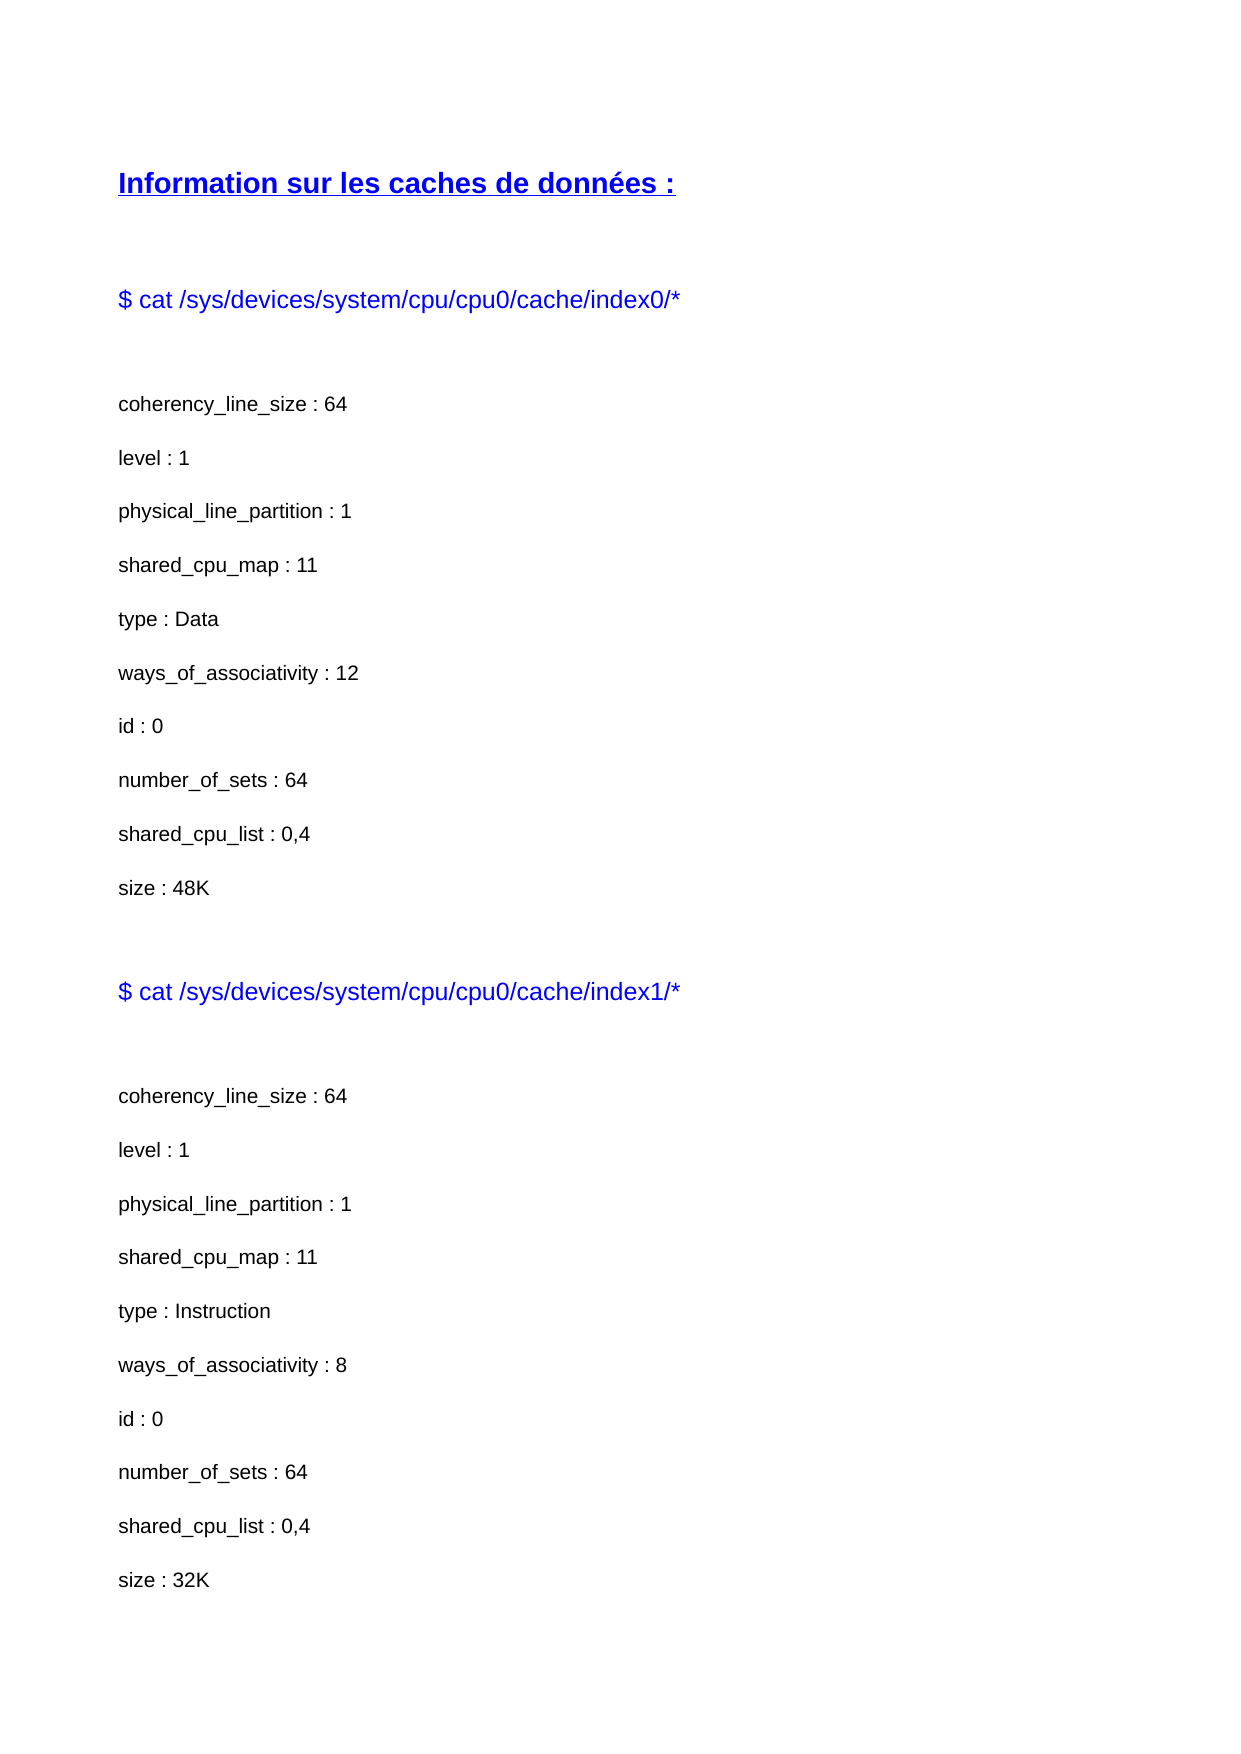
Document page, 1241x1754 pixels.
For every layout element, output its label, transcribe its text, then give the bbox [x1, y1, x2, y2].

text ways_of_associativity : 8 [118, 1353, 1122, 1377]
text $ cat /sys/devices/system/cpu/cpu0/cache/index0/* [118, 284, 1122, 313]
text size : 48K [118, 875, 1122, 899]
text shared_cpu_list : 0,4 [118, 822, 1122, 846]
text $ cat /sys/devices/system/cpu/cpu0/cache/index1/* [118, 977, 1122, 1006]
text Information sur les caches de données : [118, 166, 1122, 199]
text shared_cpu_list : 0,4 [118, 1514, 1122, 1538]
text number_of_sets : 64 [118, 1460, 1122, 1484]
text shared_cpu_map : 11 [118, 553, 1122, 577]
text level : 1 [118, 445, 1122, 469]
text id : 0 [118, 1406, 1122, 1430]
text coherency_line_size : 64 [118, 1084, 1122, 1108]
text coherency_line_size : 64 [118, 392, 1122, 416]
text physical_line_partition : 1 [118, 499, 1122, 523]
text level : 1 [118, 1138, 1122, 1162]
text number_of_sets : 64 [118, 768, 1122, 792]
text shared_cpu_map : 11 [118, 1245, 1122, 1269]
text id : 0 [118, 714, 1122, 738]
text type : Data [118, 607, 1122, 631]
text type : Instruction [118, 1299, 1122, 1323]
text size : 32K [118, 1568, 1122, 1592]
text physical_line_partition : 1 [118, 1191, 1122, 1215]
text ways_of_associativity : 12 [118, 660, 1122, 684]
